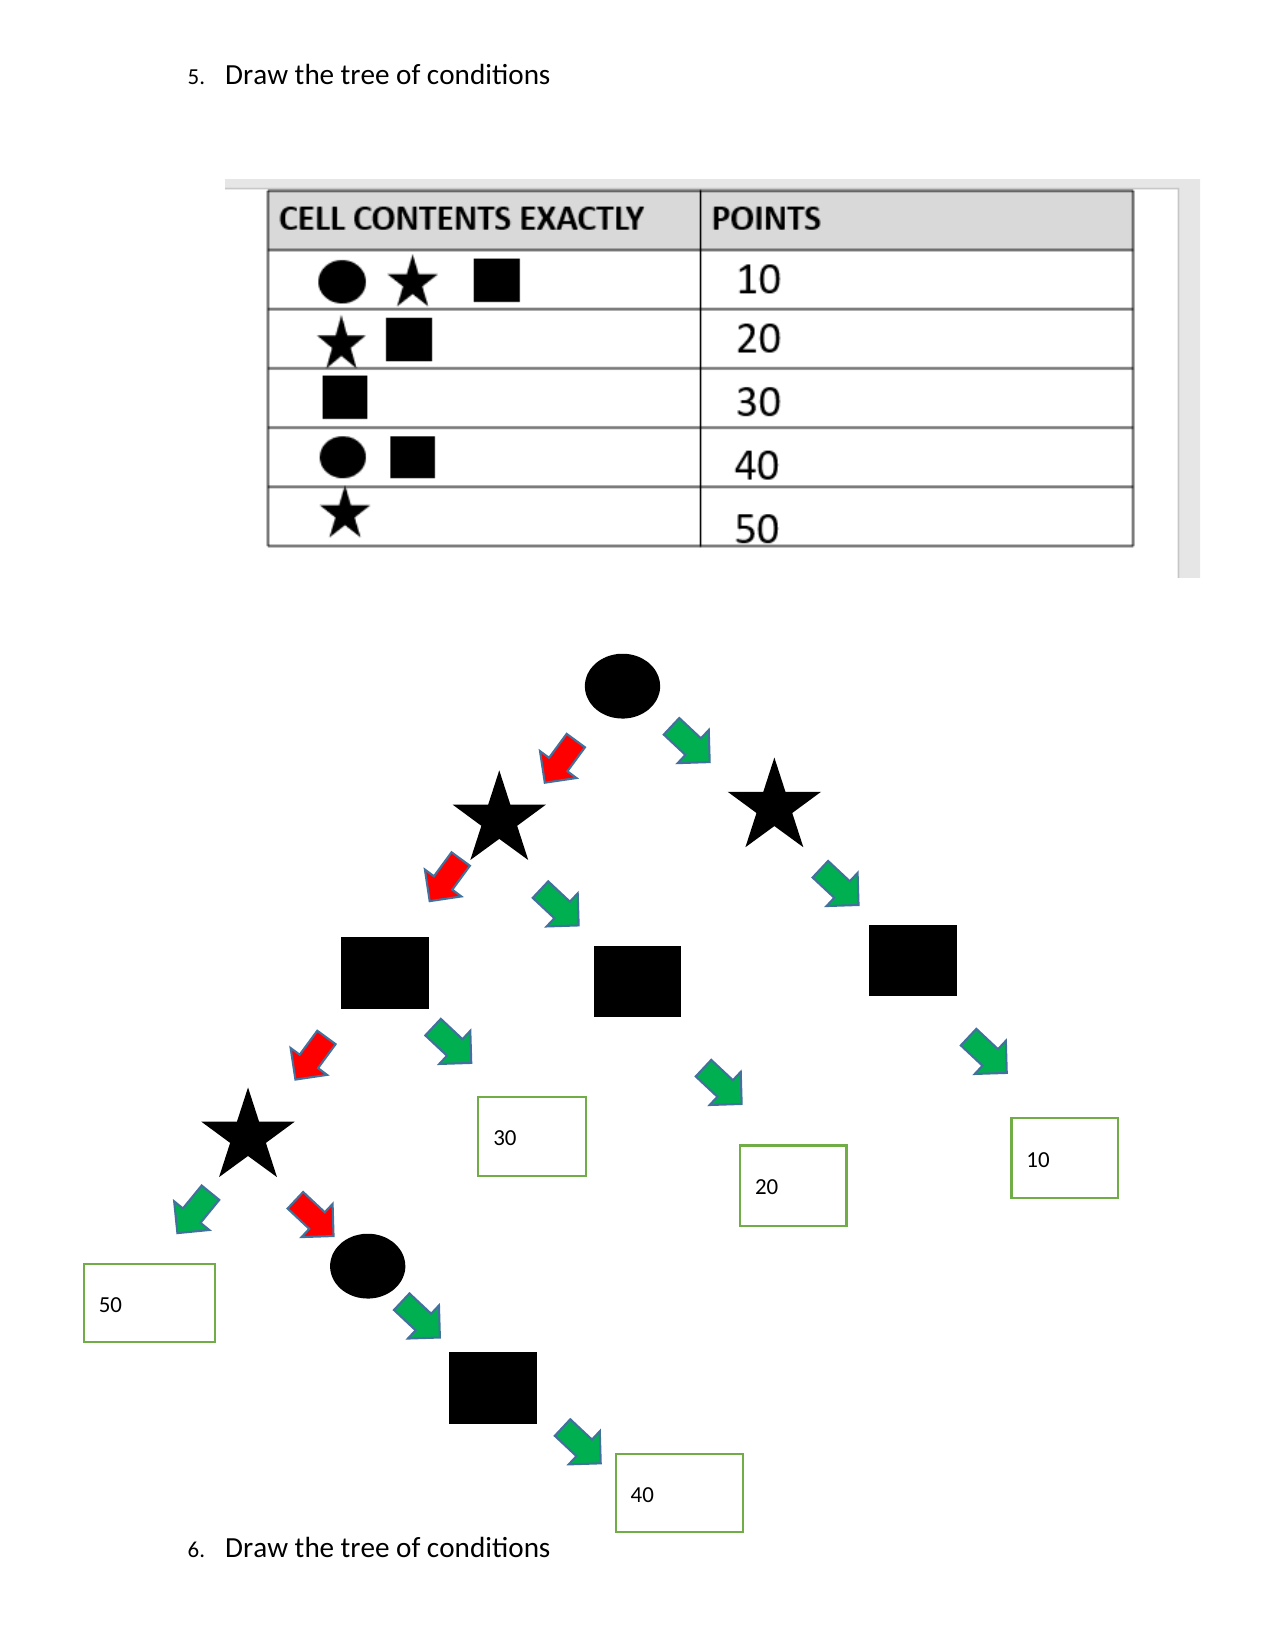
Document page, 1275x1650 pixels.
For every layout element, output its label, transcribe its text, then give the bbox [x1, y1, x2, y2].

list Draw the tree of conditions [187, 56, 1125, 92]
list Draw the tree of conditions [187, 1529, 1125, 1565]
